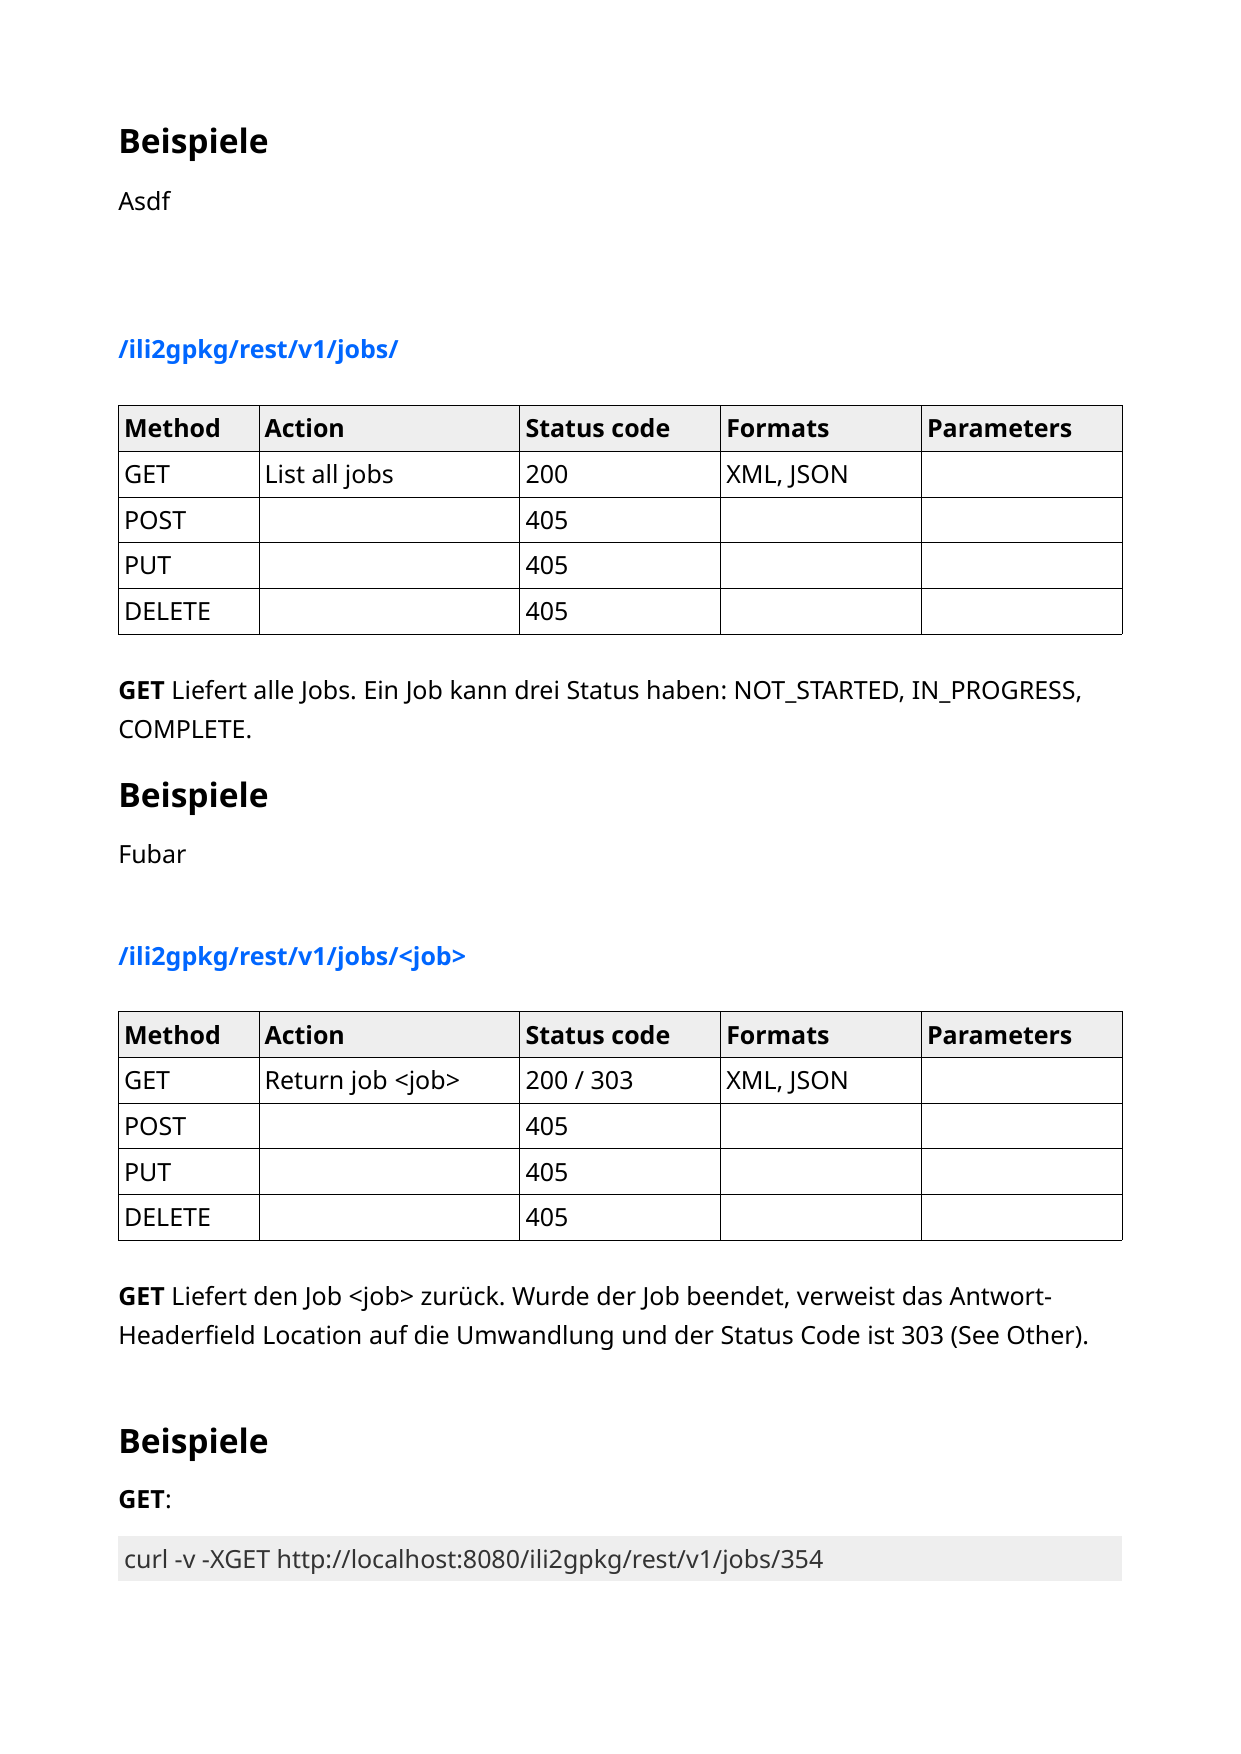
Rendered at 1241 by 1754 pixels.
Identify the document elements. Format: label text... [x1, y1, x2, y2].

table_cell GET [119, 1058, 259, 1103]
text GET Liefert den Job <job> zurück. Wurde der Job beendet, verweist das Antwort-Headerfield Location auf die Umwandlung und der Status Code ist 303 (See Other). [118, 1279, 1122, 1352]
table_cell 405 [520, 498, 720, 542]
table_cell [721, 1149, 921, 1194]
table_header Formats [721, 406, 921, 451]
table_header Parameters [922, 1012, 1122, 1057]
table_cell [721, 1195, 921, 1239]
table_cell [922, 1195, 1122, 1239]
table_cell DELETE [119, 1195, 259, 1239]
table_header Action [260, 406, 519, 451]
table_header Method [119, 406, 259, 451]
table_cell GET [119, 452, 259, 497]
table_cell 405 [520, 1104, 720, 1148]
text GET Liefert alle Jobs. Ein Job kann drei Status haben: NOT_STARTED, IN_PROGRESS, COMPLETE. [118, 673, 1122, 746]
table_cell [260, 498, 519, 542]
table_cell Return job <job> [260, 1058, 519, 1103]
subtitle Beispiele [118, 1417, 1122, 1463]
table_header Status code [520, 406, 720, 451]
table_cell XML, JSON [721, 1058, 921, 1103]
table_header Method [119, 1012, 259, 1057]
table_header Status code [520, 1012, 720, 1057]
table_cell [922, 452, 1122, 497]
table_cell List all jobs [260, 452, 519, 497]
table_cell [922, 589, 1122, 633]
table_cell [922, 498, 1122, 542]
table_cell [260, 1149, 519, 1194]
table_cell 405 [520, 543, 720, 588]
table_cell 405 [520, 589, 720, 633]
text GET: [118, 1482, 1122, 1516]
table_cell 405 [520, 1195, 720, 1239]
table_cell 200 [520, 452, 720, 497]
table_cell [922, 543, 1122, 588]
table_cell [721, 1104, 921, 1148]
table_cell DELETE [119, 589, 259, 633]
table_cell [260, 543, 519, 588]
table_cell [721, 589, 921, 633]
table_cell [721, 498, 921, 542]
table_cell [260, 1195, 519, 1239]
table_cell 405 [520, 1149, 720, 1194]
text Fubar [118, 837, 1122, 871]
table_cell POST [119, 498, 259, 542]
table_cell PUT [119, 543, 259, 588]
table_header Action [260, 1012, 519, 1057]
table_header curl -v -XGET http://localhost:8080/ili2gpkg/rest/v1/jobs/354 [118, 1536, 1122, 1581]
subtitle Beispiele [118, 118, 1122, 164]
text Asdf [118, 183, 1122, 217]
table_cell [260, 1104, 519, 1148]
table_cell POST [119, 1104, 259, 1148]
text /ili2gpkg/rest/v1/jobs/ [118, 332, 1122, 366]
table_cell PUT [119, 1149, 259, 1194]
table_header Formats [721, 1012, 921, 1057]
table_cell XML, JSON [721, 452, 921, 497]
table_cell [922, 1104, 1122, 1148]
table_header Parameters [922, 406, 1122, 451]
table_cell [260, 589, 519, 633]
table_cell [721, 543, 921, 588]
subtitle Beispiele [118, 772, 1122, 818]
text /ili2gpkg/rest/v1/jobs/<job> [118, 938, 1122, 972]
table_cell [922, 1149, 1122, 1194]
table_cell [922, 1058, 1122, 1103]
table_cell 200 / 303 [520, 1058, 720, 1103]
